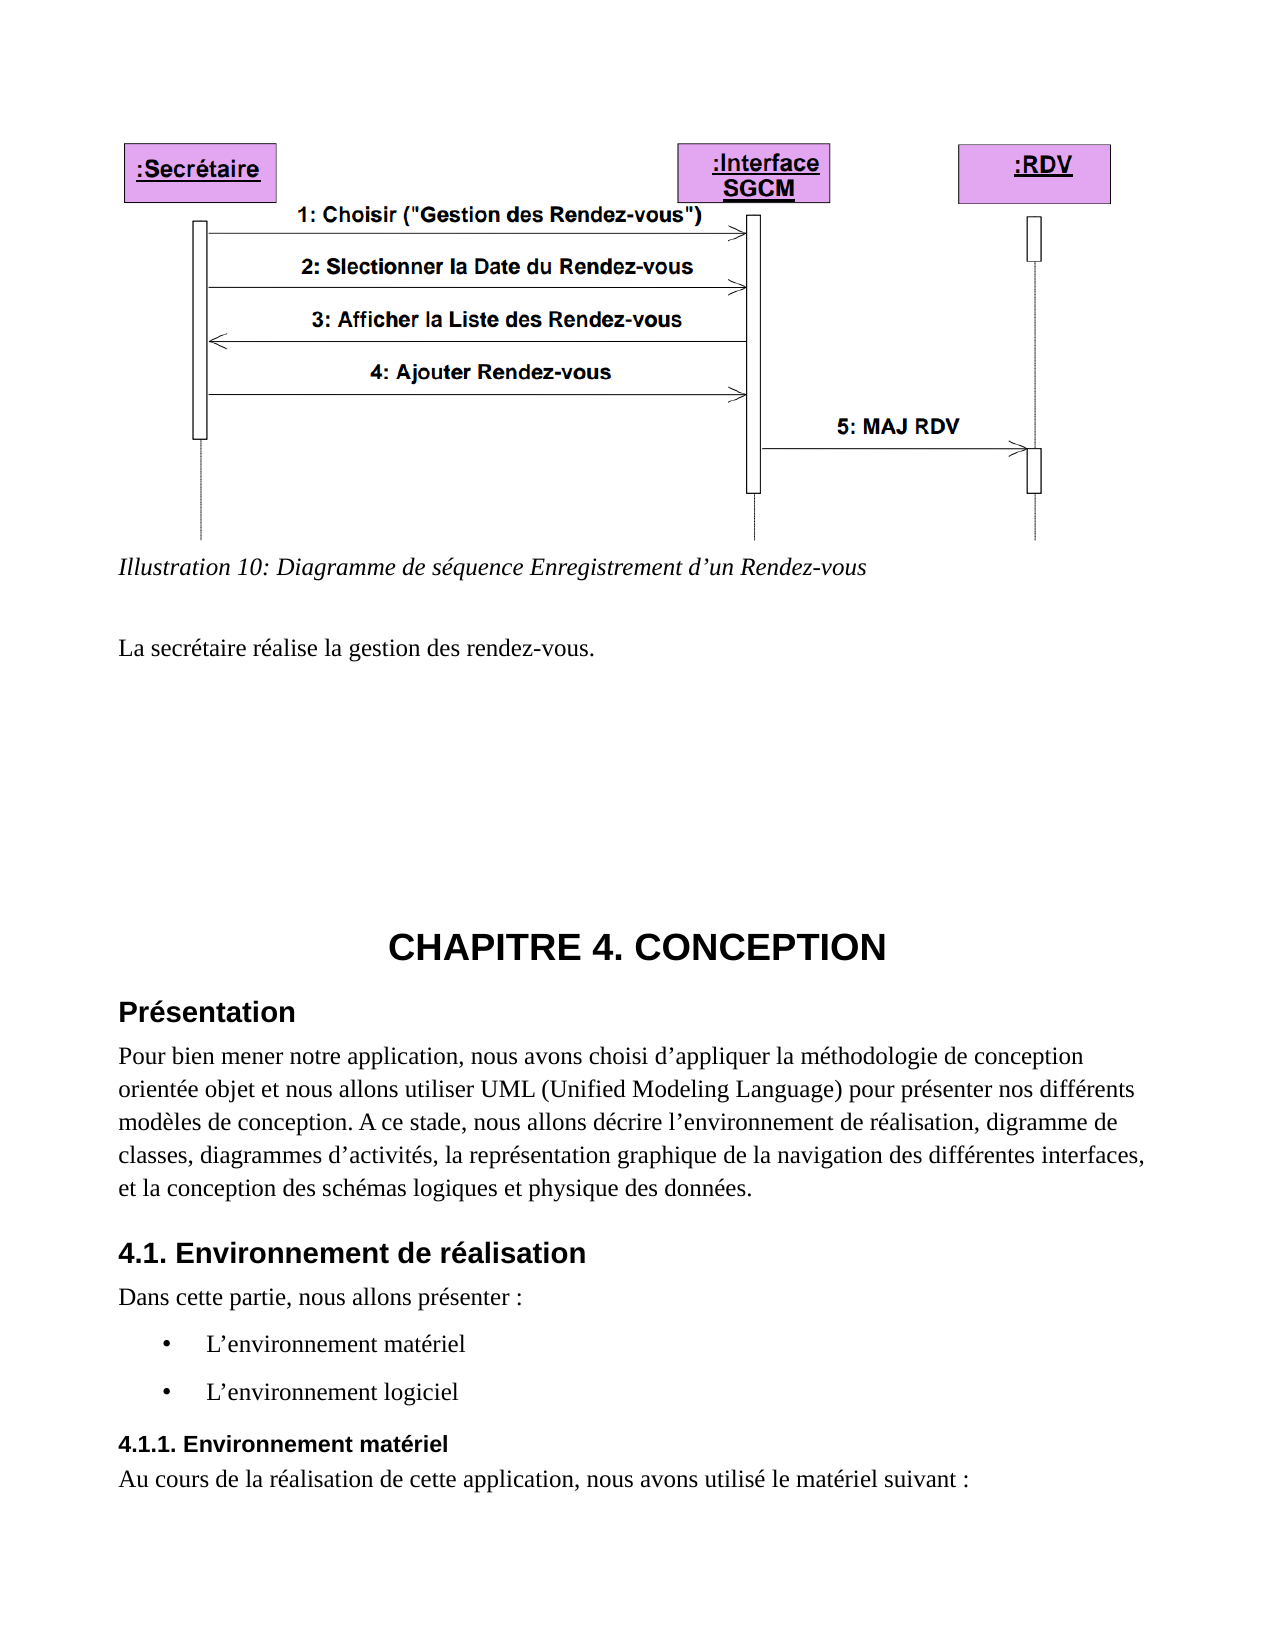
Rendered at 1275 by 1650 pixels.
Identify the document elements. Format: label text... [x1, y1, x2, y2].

text Pour bien mener notre application, nous avons choisi d’appliquer la méthodologie de conception orientée objet et nous allons utiliser UML (Unified Modeling Language) pour présenter nos différents modèles de conception. A ce stade, nous allons décrire l’environnement de réalisation, digramme de classes, diagrammes d’activités, la représentation graphique de la navigation des différentes interfaces, et la conception des schémas logiques et physique des données. [118, 1041, 1157, 1202]
subtitle Présentation [118, 995, 1157, 1029]
picture [118, 130, 1126, 547]
subtitle 4.1.1. Environnement matériel [118, 1431, 1157, 1458]
list L’environnement matériel [162, 1329, 1157, 1358]
text La secrétaire réalise la gestion des rendez-vous. [118, 633, 1157, 661]
text Dans cette partie, nous allons présenter : [118, 1282, 1157, 1311]
text Illustration 10: Diagramme de séquence Enregistrement d’un Rendez-vous [118, 131, 1157, 581]
text Au cours de la réalisation de cette application, nous avons utilisé le matériel suivant : [118, 1464, 1157, 1493]
subtitle 4.1. Environnement de réalisation [118, 1236, 1157, 1269]
list L’environnement logiciel [162, 1377, 1157, 1406]
subtitle CHAPITRE 4. CONCEPTION [118, 924, 1157, 968]
